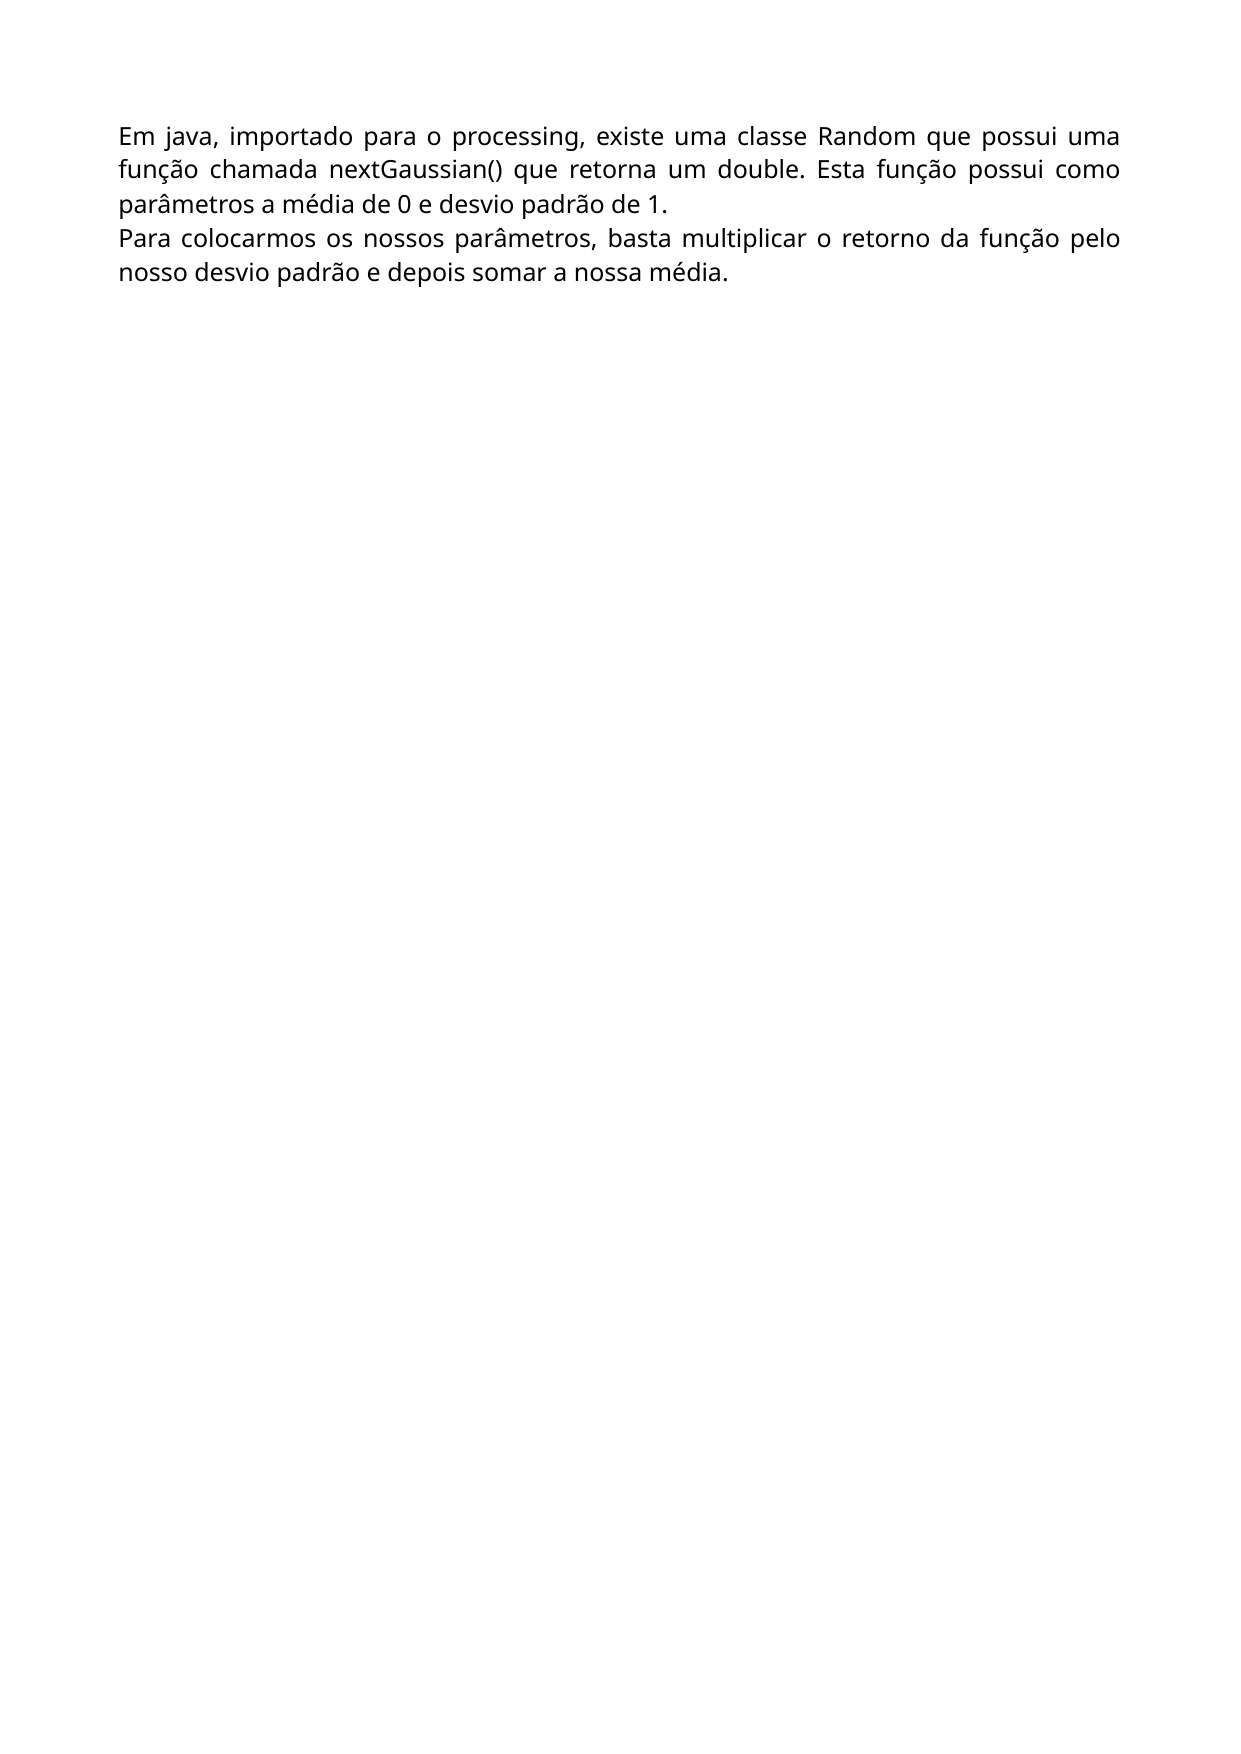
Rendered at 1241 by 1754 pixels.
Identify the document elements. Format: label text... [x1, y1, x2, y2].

text Para colocarmos os nossos parâmetros, basta multiplicar o retorno da função pelo nosso desvio padrão e depois somar a nossa média. [118, 220, 1122, 288]
text Em java, importado para o processing, existe uma classe Random que possui uma função chamada nextGaussian() que retorna um double. Esta função possui como parâmetros a média de 0 e desvio padrão de 1. [118, 118, 1122, 220]
